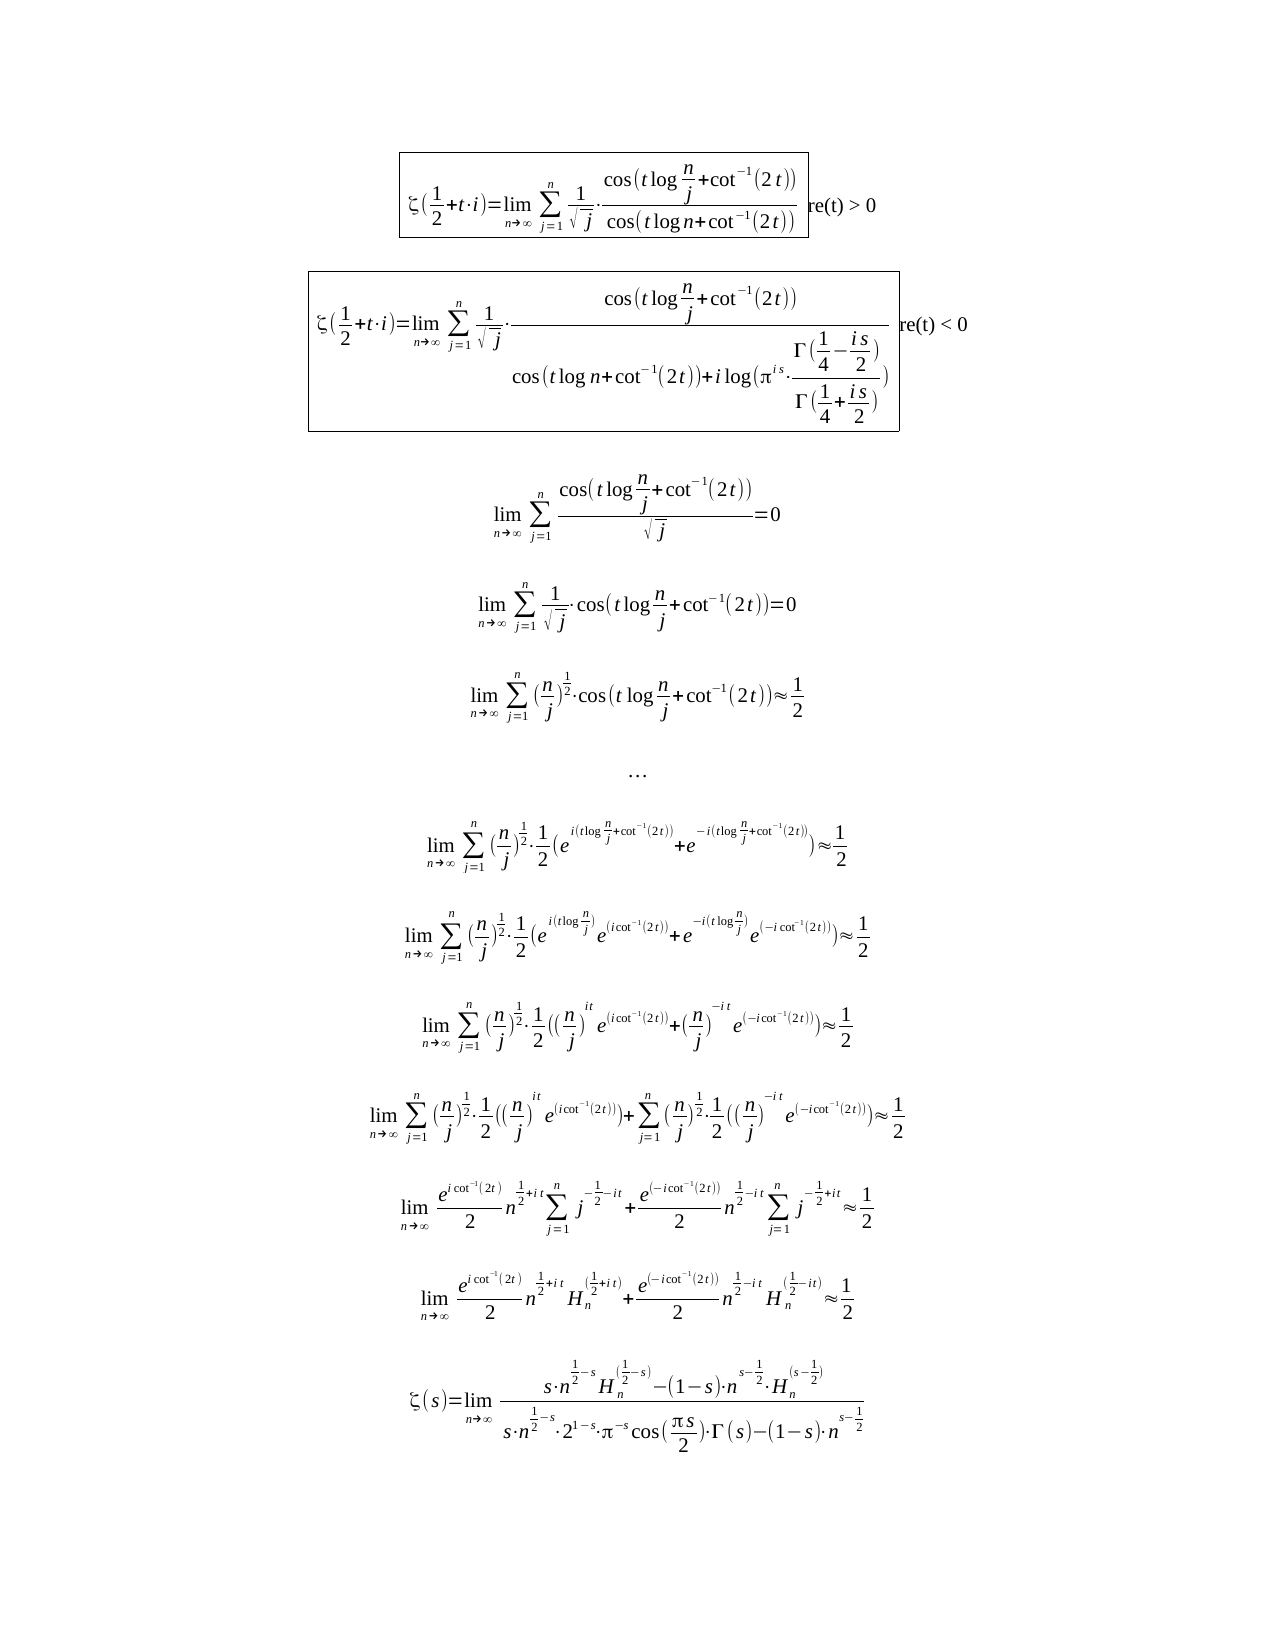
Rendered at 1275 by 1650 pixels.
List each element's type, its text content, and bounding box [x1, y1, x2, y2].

text re(t) > 0 [809, 152, 1157, 237]
text re(t) > 0 [118, 152, 399, 237]
text … [118, 758, 1157, 782]
text re(t) > 0 [400, 153, 808, 237]
text re(t) < 0 [900, 271, 1157, 431]
text re(t) < 0 [309, 272, 899, 431]
text re(t) < 0 [118, 271, 308, 431]
